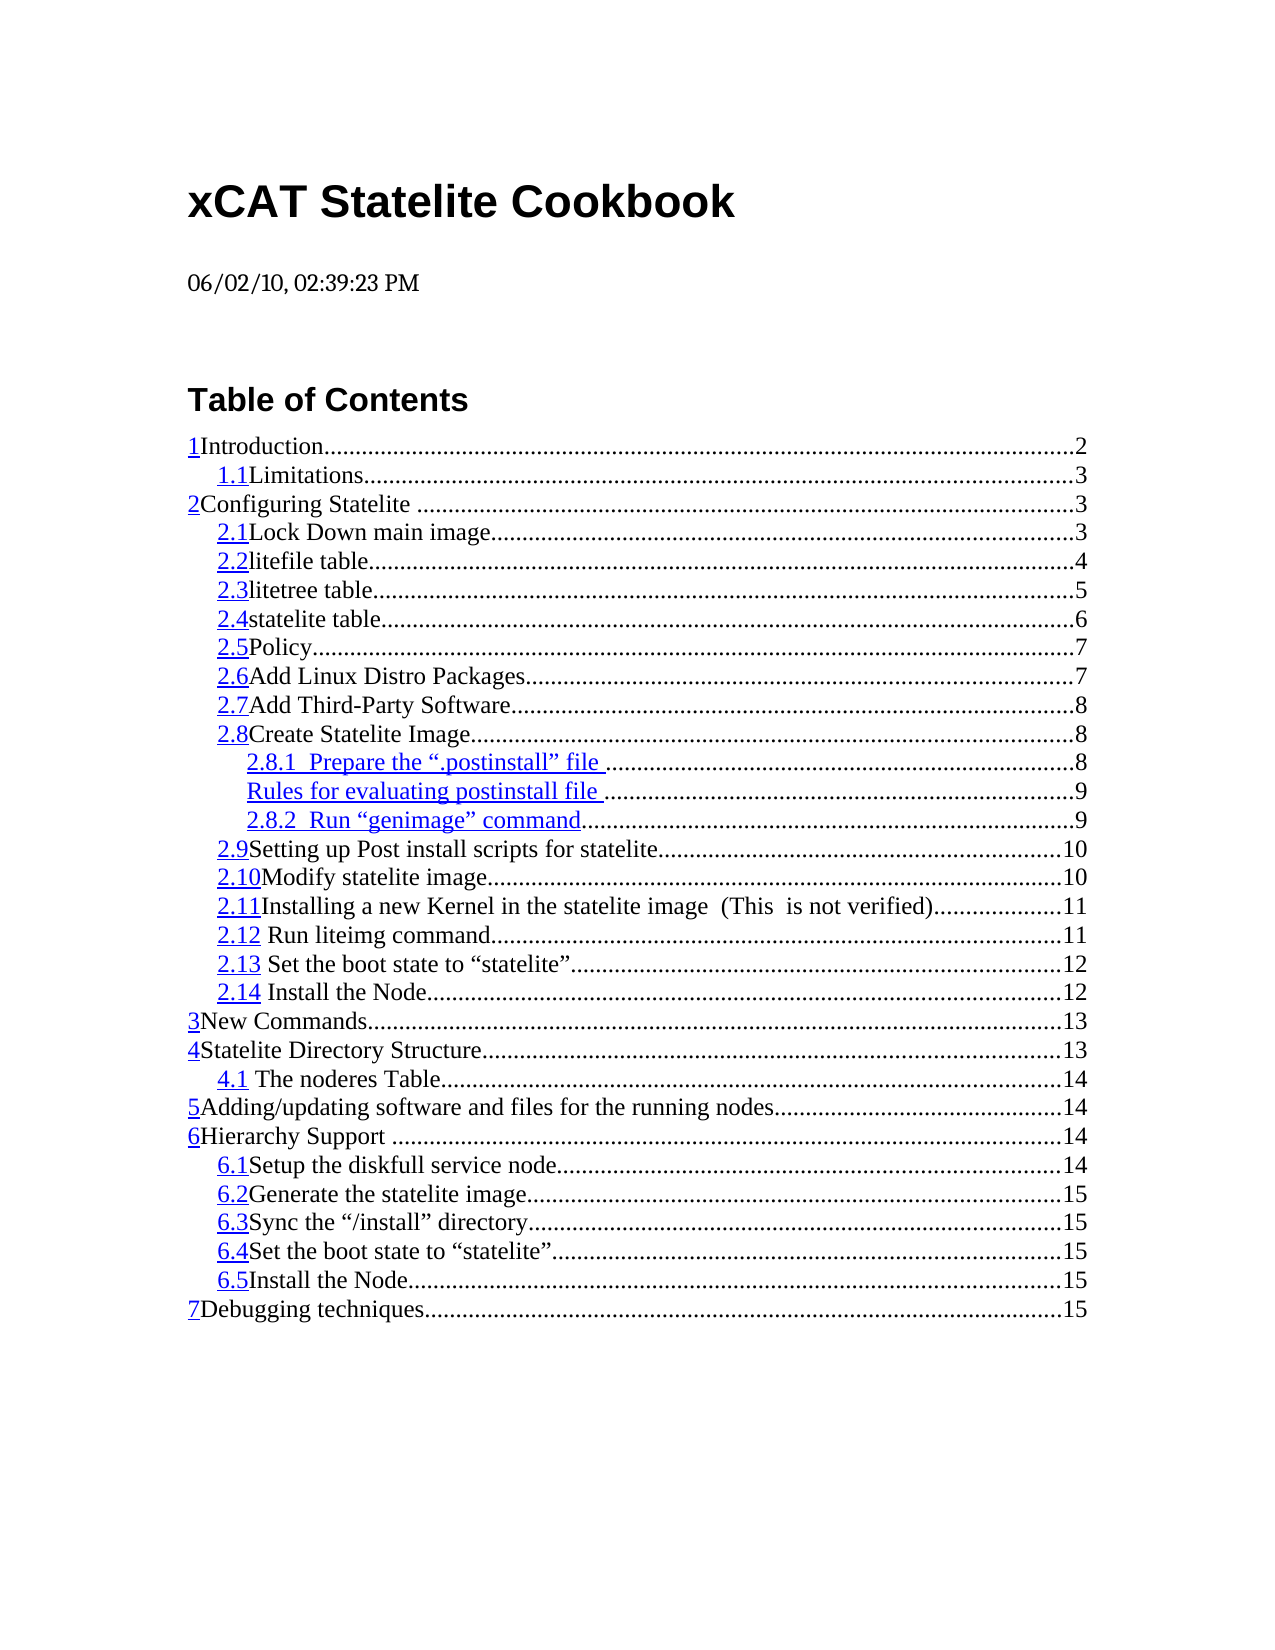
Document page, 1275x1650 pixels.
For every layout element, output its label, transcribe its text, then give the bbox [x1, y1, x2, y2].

text 2.8Create Statelite Image 8 [217, 719, 1087, 747]
text 6.2Generate the statelite image 15 [217, 1179, 1087, 1207]
text Rules for evaluating postinstall file 9 [246, 776, 1087, 805]
text 7Debugging techniques 15 [187, 1294, 1087, 1322]
text 2.4statelite table 6 [217, 604, 1087, 632]
text 6.4Set the boot state to “statelite” 15 [217, 1236, 1087, 1265]
text 2.7Add Third-Party Software 8 [217, 690, 1087, 719]
text 2.11Installing a new Kernel in the statelite image (This is not verified) 11 [217, 891, 1087, 920]
text 1Introduction 2 [187, 431, 1087, 460]
text 2.3litetree table 5 [217, 575, 1087, 604]
text 4Statelite Directory Structure 13 [187, 1035, 1087, 1064]
text 6.5Install the Node 15 [217, 1265, 1087, 1294]
text 06/02/10, 02:39:23 PM [187, 269, 1087, 298]
text 4.1 The noderes Table 14 [217, 1064, 1087, 1092]
text 2.13 Set the boot state to “statelite” 12 [217, 949, 1087, 977]
subtitle xCAT Statelite Cookbook [187, 175, 1087, 228]
text 2.1Lock Down main image 3 [217, 517, 1087, 546]
text 6Hierarchy Support 14 [187, 1121, 1087, 1150]
text 2.8.2 Run “genimage” command 9 [246, 805, 1087, 834]
subtitle Table of Contents [187, 380, 1087, 419]
text 2.2litefile table 4 [217, 546, 1087, 575]
text 2.6Add Linux Distro Packages 7 [217, 661, 1087, 690]
text 2.5Policy 7 [217, 632, 1087, 661]
text 2.10Modify statelite image 10 [217, 862, 1087, 891]
text 2.8.1 Prepare the “.postinstall” file 8 [246, 747, 1087, 776]
text 6.3Sync the “/install” directory 15 [217, 1207, 1087, 1236]
text 2Configuring Statelite 3 [187, 489, 1087, 517]
text 1.1Limitations 3 [217, 460, 1087, 489]
text 6.1Setup the diskfull service node 14 [217, 1150, 1087, 1179]
text 3New Commands 13 [187, 1006, 1087, 1035]
text 2.9Setting up Post install scripts for statelite 10 [217, 834, 1087, 862]
text 2.12 Run liteimg command 11 [217, 920, 1087, 949]
text 2.14 Install the Node 12 [217, 977, 1087, 1006]
text 5Adding/updating software and files for the running nodes 14 [187, 1092, 1087, 1121]
